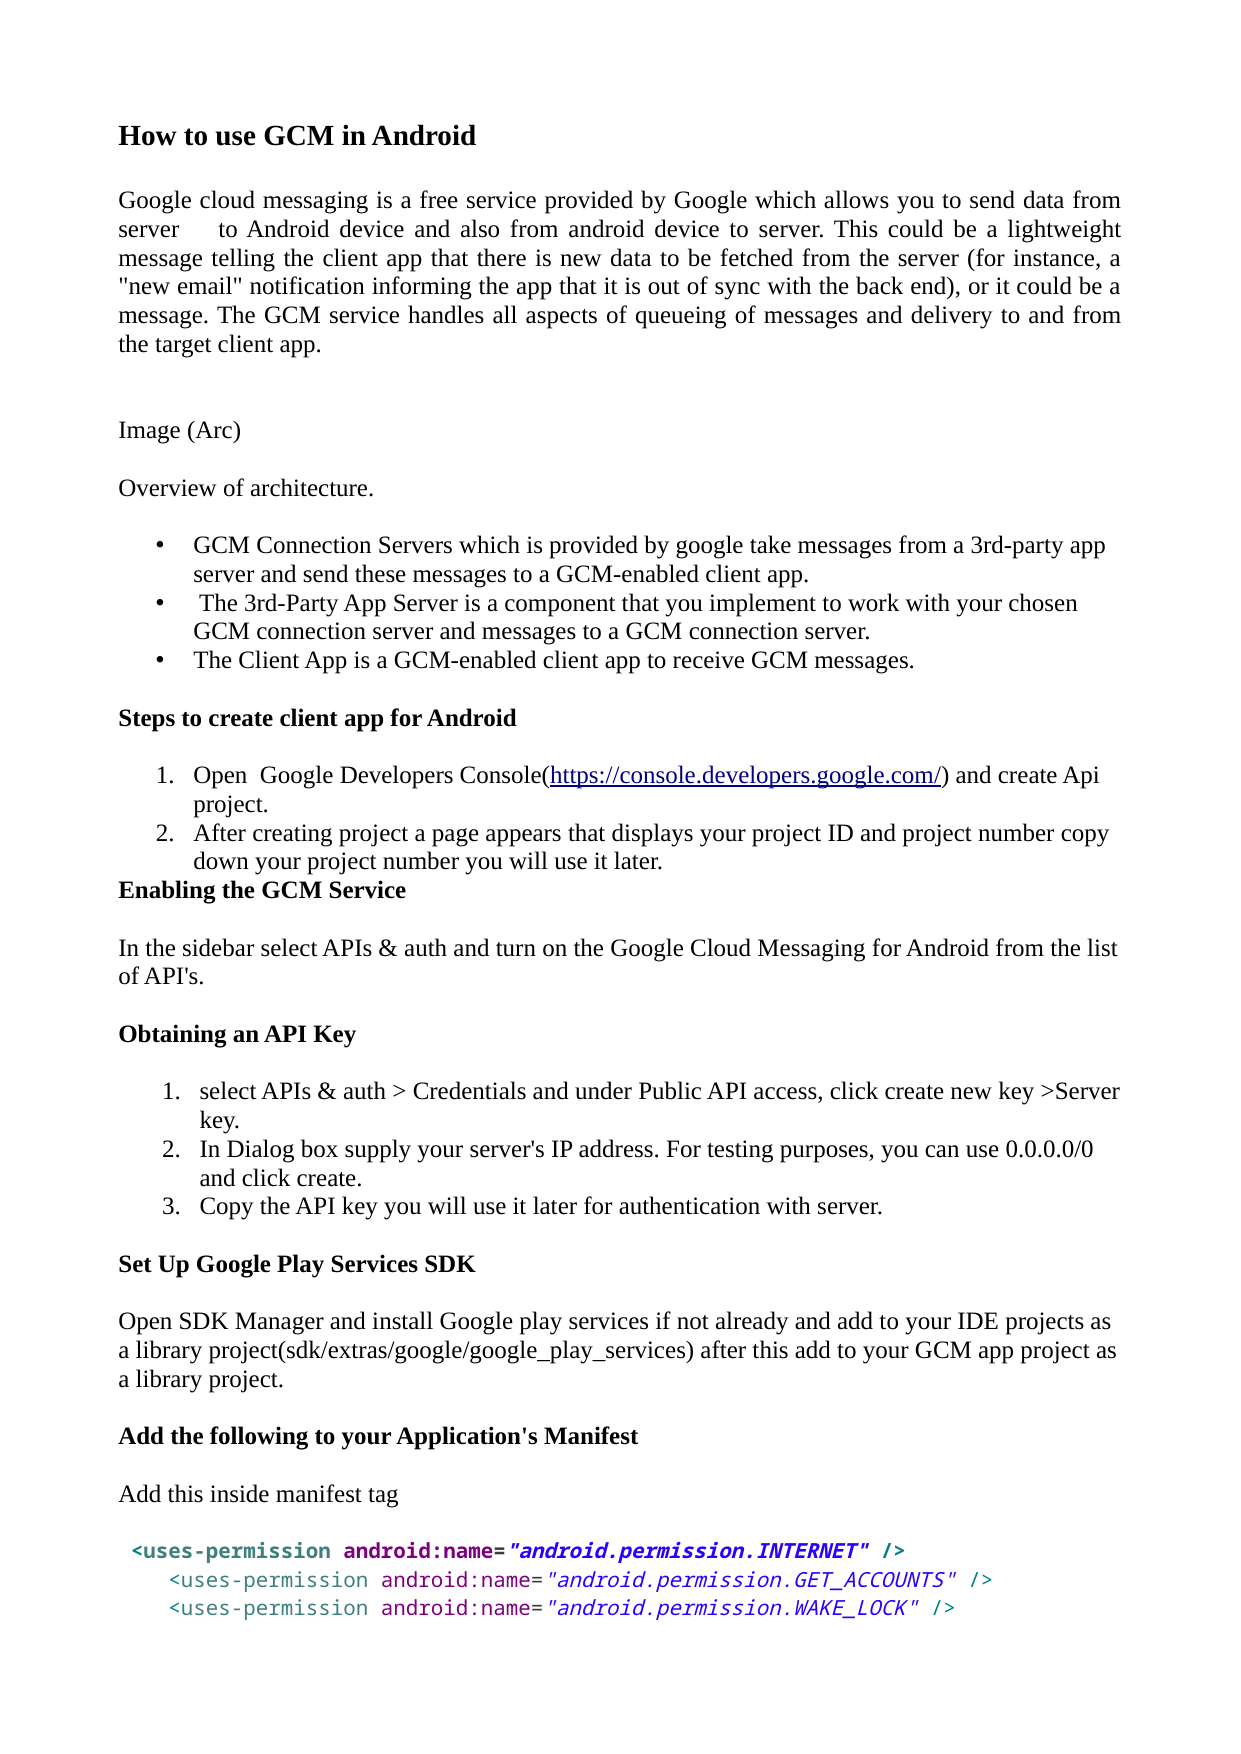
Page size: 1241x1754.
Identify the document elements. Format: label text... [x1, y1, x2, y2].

text <uses-permission android:name="android.permission.WAKE_LOCK" /> [118, 1593, 1122, 1622]
text <uses-permission android:name="android.permission.INTERNET" /> [118, 1536, 1122, 1565]
list The Client App is a GCM-enabled client app to receive GCM messages. [156, 645, 1122, 674]
text Add the following to your Application's Manifest [118, 1421, 1122, 1450]
list In Dialog box supply your server's IP address. For testing purposes, you can use 0.0.0.0/0 and click create. [162, 1134, 1122, 1191]
list Copy the API key you will use it later for authentication with server. [162, 1191, 1122, 1220]
list Open Google Developers Console(https://console.developers.google.com/) and create Api project. [156, 760, 1122, 818]
text Image (Arc) [118, 415, 1122, 444]
text Set Up Google Play Services SDK [118, 1249, 1122, 1278]
list After creating project a page appears that displays your project ID and project number copy down your project number you will use it later. [156, 818, 1122, 875]
text Add this inside manifest tag [118, 1479, 1122, 1508]
text How to use GCM in Android [118, 118, 1122, 152]
list GCM Connection Servers which is provided by google take messages from a 3rd-party app server and send these messages to a GCM-enabled client app. [156, 530, 1122, 588]
text Google cloud messaging is a free service provided by Google which allows you to send data from server to Android device and also from android device to server. This could be a lightweight message telling the client app that there is new data to be fetched from the server (for instance, a "new email" notification informing the app that it is out of sync with the back end), or it could be a message. The GCM service handles all aspects of queueing of messages and delivery to and from the target client app. [118, 185, 1122, 358]
text Obtaining an API Key [118, 1019, 1122, 1048]
text Overview of architecture. [118, 473, 1122, 501]
text In the sidebar select APIs & auth and turn on the Google Cloud Messaging for Android from the list of API's. [118, 933, 1122, 990]
text Open SDK Manager and install Google play services if not already and add to your IDE projects as a library project(sdk/extras/google/google_play_services) after this add to your GCM app project as a library project. [118, 1306, 1122, 1393]
text <uses-permission android:name="android.permission.GET_ACCOUNTS" /> [118, 1565, 1122, 1593]
list The 3rd-Party App Server is a component that you implement to work with your chosen GCM connection server and messages to a GCM connection server. [156, 588, 1122, 645]
text Steps to create client app for Android [118, 703, 1122, 731]
list select APIs & auth > Credentials and under Public API access, click create new key >Server key. [162, 1076, 1122, 1134]
text Enabling the GCM Service [118, 875, 1122, 904]
